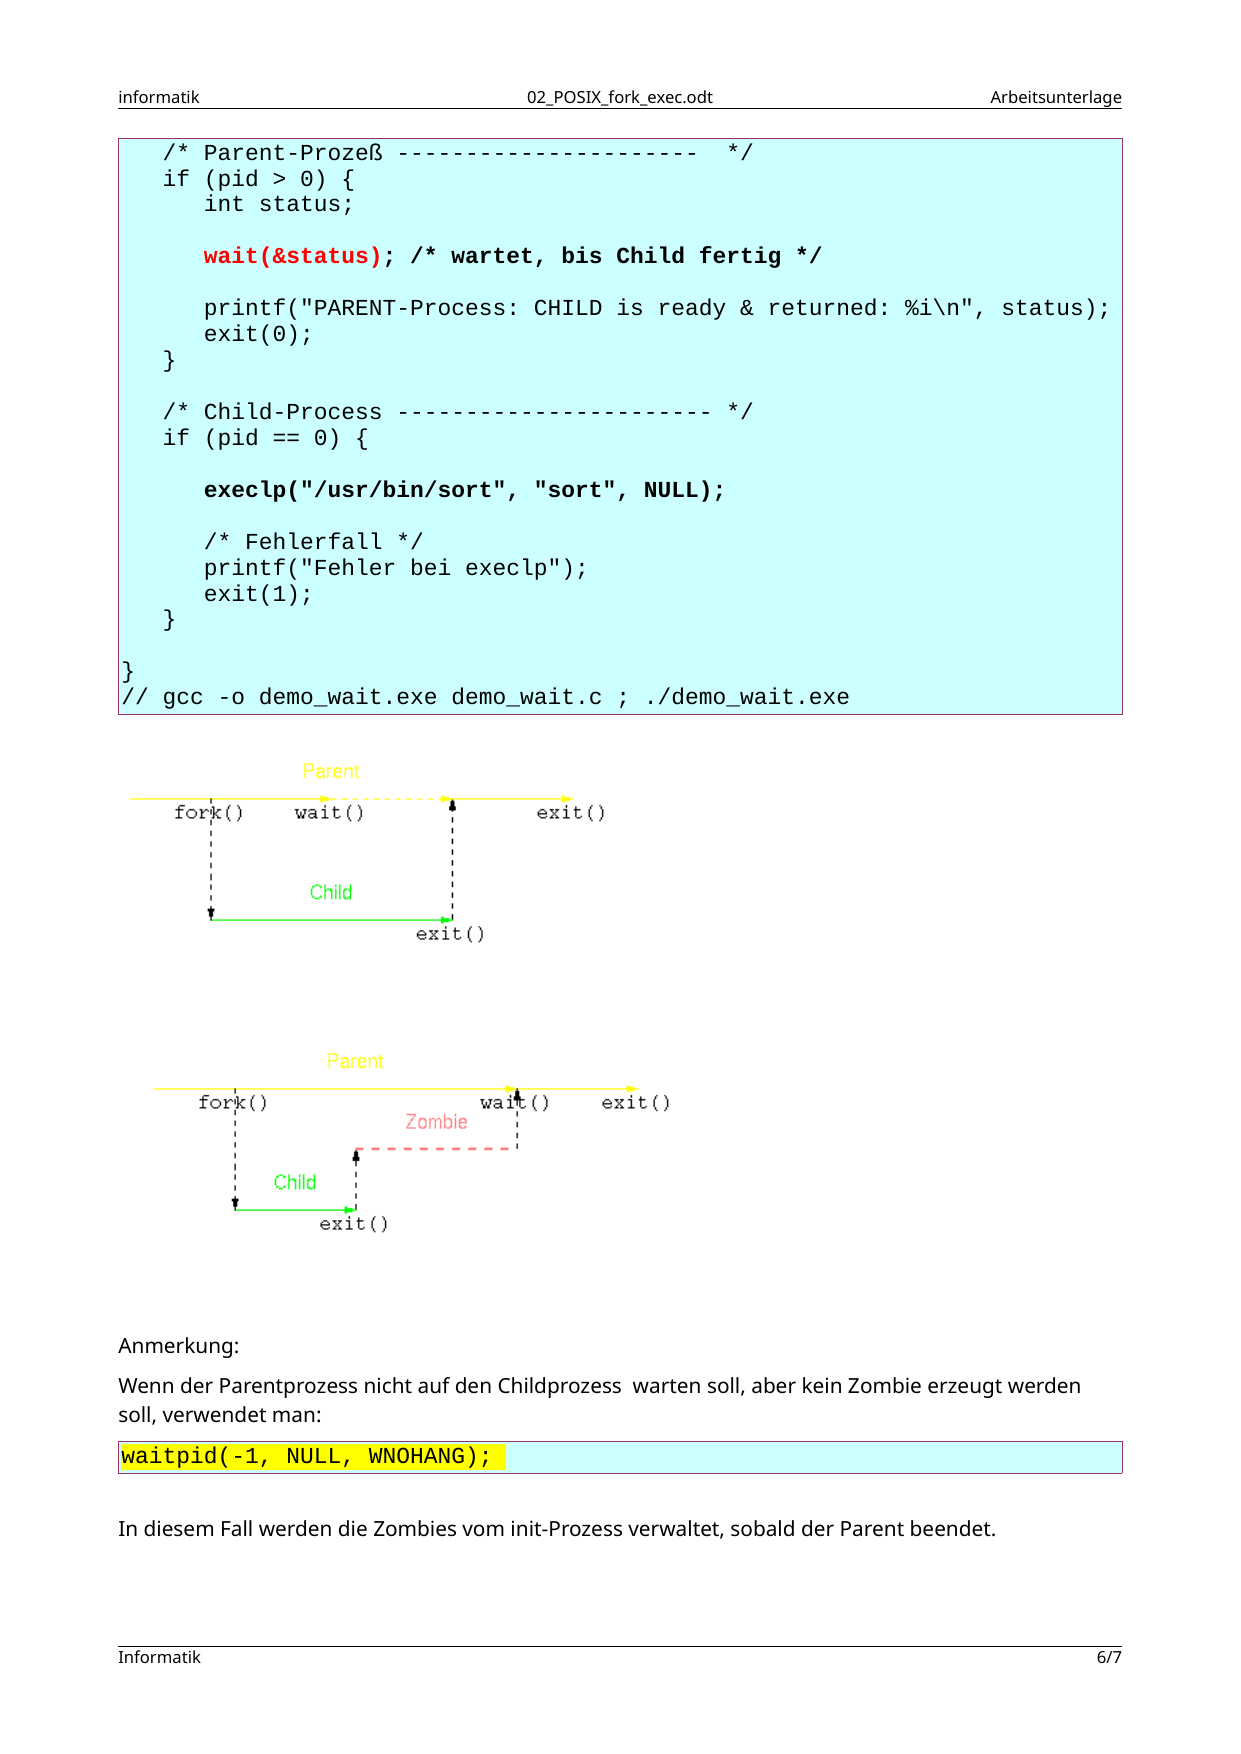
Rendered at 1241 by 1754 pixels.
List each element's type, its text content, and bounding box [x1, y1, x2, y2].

text /* Parent-Prozeß ---------------------- */ if (pid > 0) { int status; wait(&status); /* wartet, bis Child fertig */ printf("PARENT-Process: CHILD is ready & returned: %i\n", status); exit(0); } /* Child-Process ----------------------- */ if (pid == 0) { execlp("/usr/bin/sort", "sort", NULL); /* Fehlerfall */ printf("Fehler bei execlp"); exit(1); } } // gcc -o demo_wait.exe demo_wait.c ; ./demo_wait.exe [119, 139, 1122, 714]
text In diesem Fall werden die Zombies vom init-Prozess verwaltet, sobald der Parent beendet. [118, 1514, 1122, 1542]
text Wenn der Parentprozess nicht auf den Childprozess warten soll, aber kein Zombie erzeugt werden soll, verwendet man: [118, 1372, 1122, 1428]
text Anmerkung: [118, 1331, 1122, 1359]
text waitpid(-1, NULL, WNOHANG); [119, 1442, 1122, 1473]
picture [142, 1040, 693, 1250]
picture [118, 750, 629, 960]
